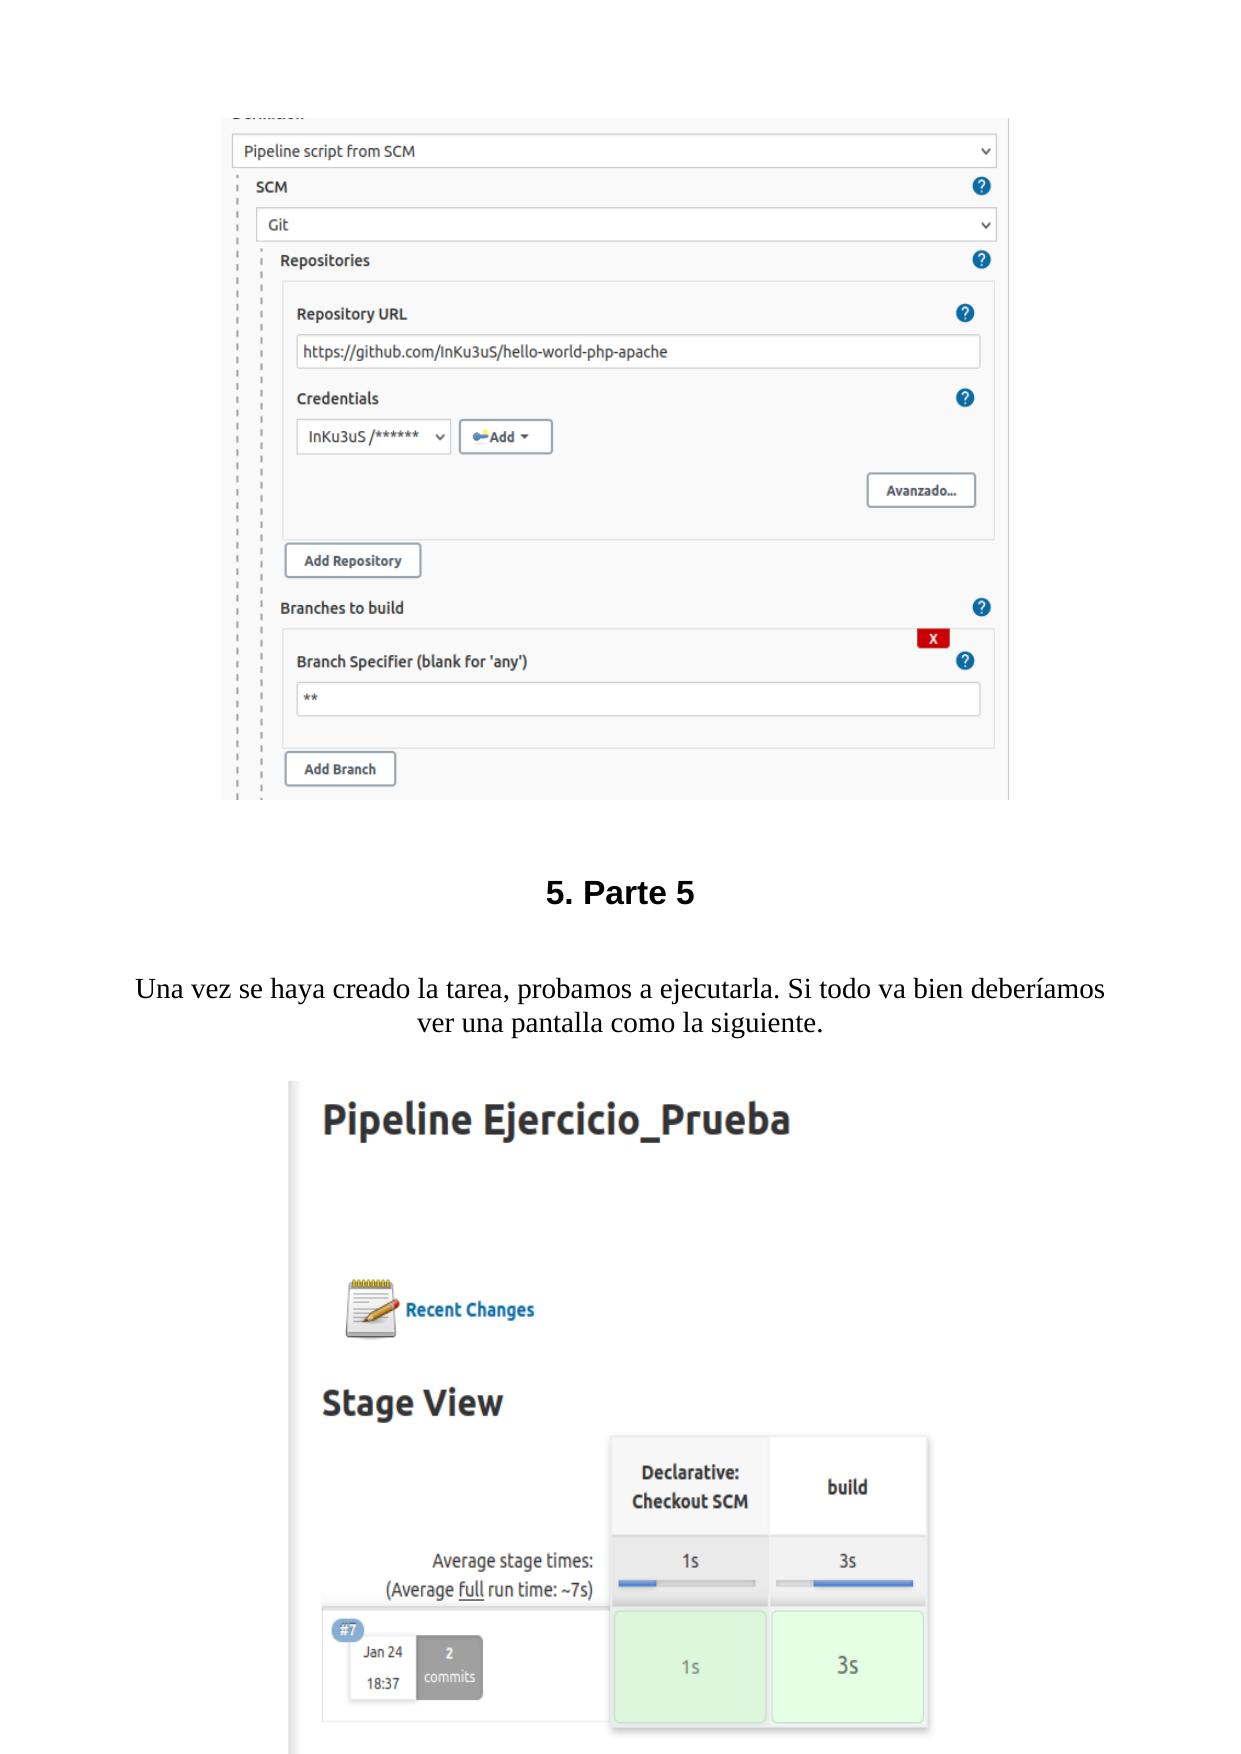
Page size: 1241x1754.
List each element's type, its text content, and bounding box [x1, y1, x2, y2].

subtitle 5. Parte 5 [118, 873, 1122, 911]
picture [288, 1081, 952, 1754]
text Una vez se haya creado la tarea, probamos a ejecutarla. Si todo va bien deberíamos ver una pantalla como la siguiente. [118, 971, 1122, 1038]
picture [221, 118, 1019, 800]
